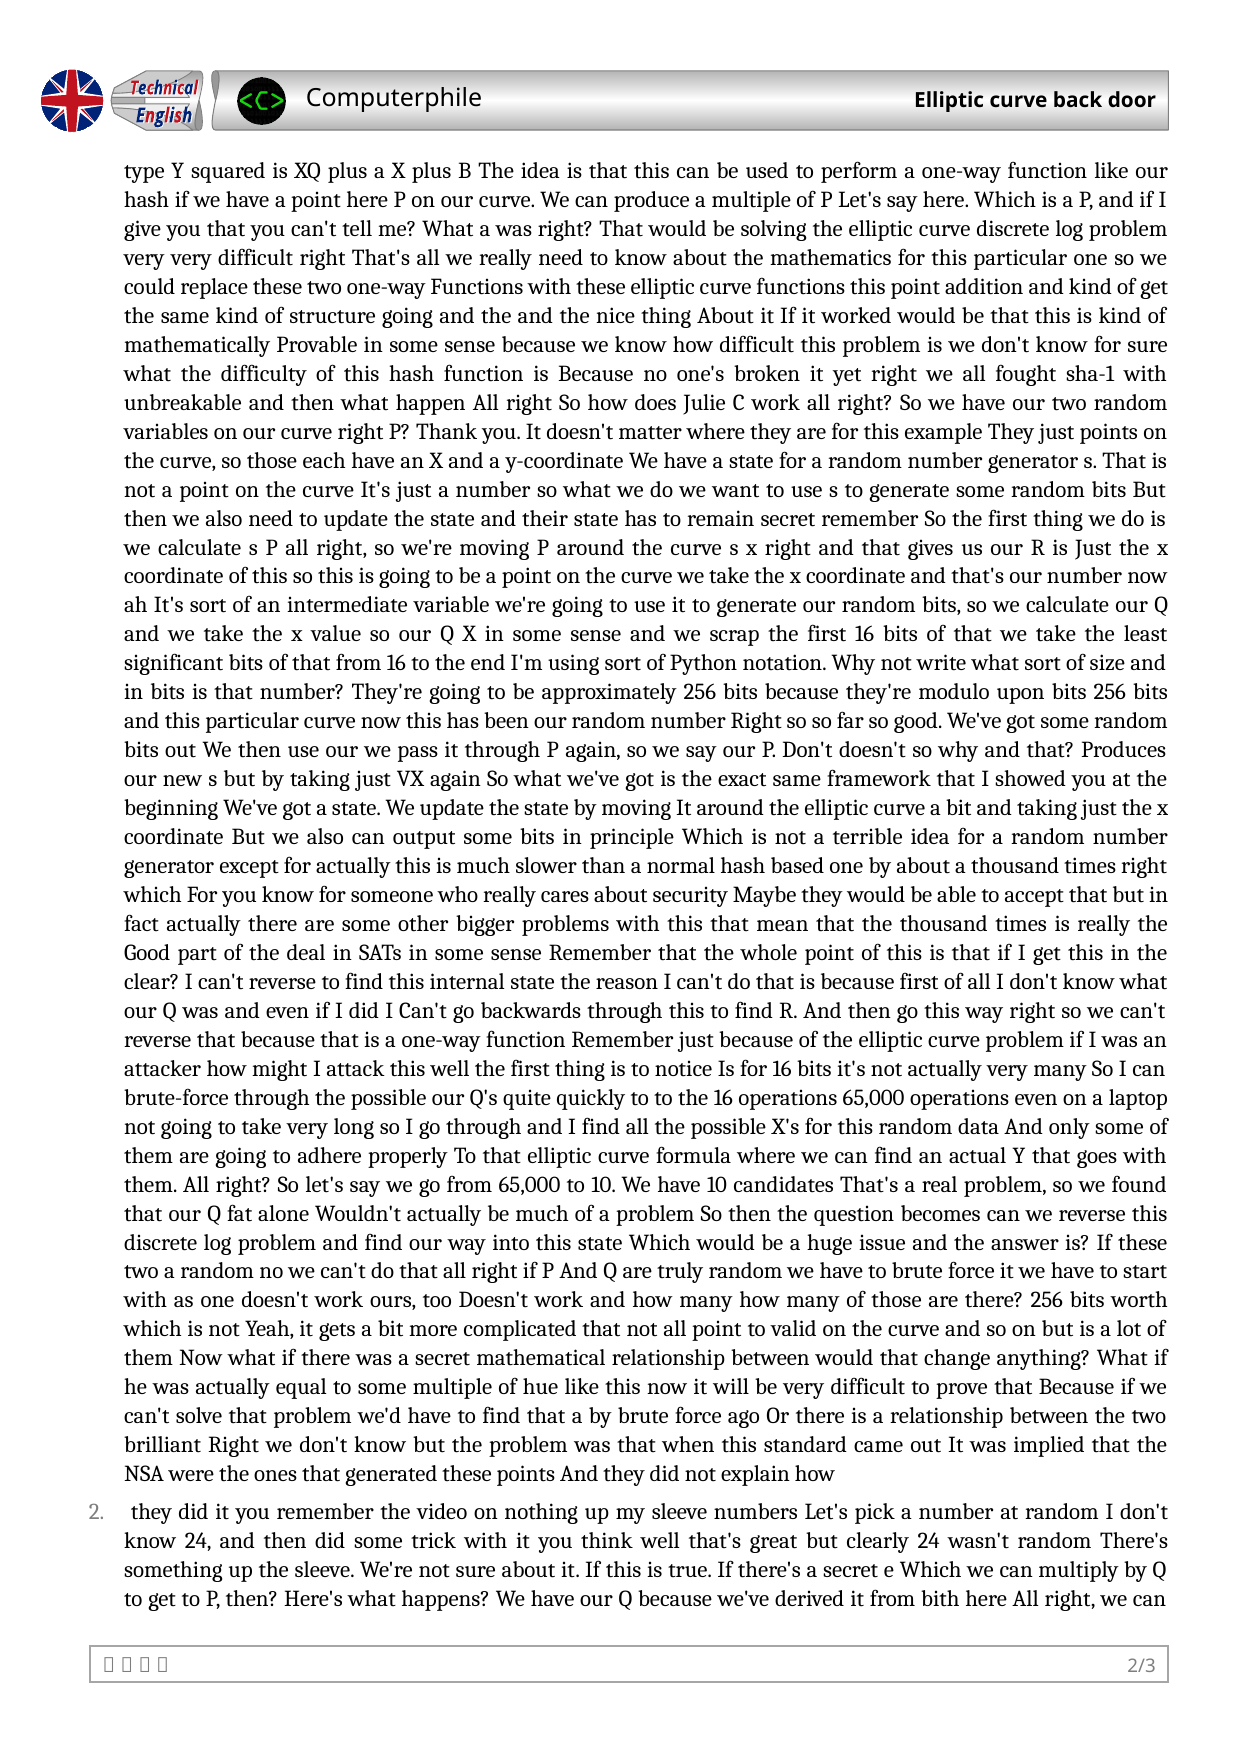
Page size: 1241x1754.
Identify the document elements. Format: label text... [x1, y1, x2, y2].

picture [237, 77, 286, 125]
list they did it you remember the video on nothing up my sleeve numbers Let's pick a number at random I don't know 24, and then did some trick with it you think well that's great but clearly 24 wasn't random There's something up the sleeve. We're not sure about it. If this is true. If there's a secret e Which we can multiply by Q to get to P, then? Here's what happens? We have our Q because we've derived it from bith here All right, we can [88, 1499, 1169, 1612]
list type Y squared is XQ plus a X plus B The idea is that this can be used to perform a one-way function like our hash if we have a point here P on our curve. We can produce a multiple of P Let's say here. Which is a P, and if I give you that you can't tell me? What a was right? That would be solving the elliptic curve discrete log problem very very difficult right That's all we really need to know about the mathematics for this particular one so we could replace these two one-way Functions with these elliptic curve functions this point addition and kind of get the same kind of structure going and the and the nice thing About it If it worked would be that this is kind of mathematically Provable in some sense because we know how difficult this problem is we don't know for sure what the difficulty of this hash function is Because no one's broken it yet right we all fought sha-1 with unbreakable and then what happen All right So how does Julie C work all right? So we have our two random variables on our curve right P? Thank you. It doesn't matter where they are for this example They just points on the curve, so those each have an X and a y-coordinate We have a state for a random number generator s. That is not a point on the curve It's just a number so what we do we want to use s to generate some random bits But then we also need to update the state and their state has to remain secret remember So the first thing we do is we calculate s P all right, so we're moving P around the curve s x right and that gives us our R is Just the x coordinate of this so this is going to be a point on the curve we take the x coordinate and that's our number now ah It's sort of an intermediate variable we're going to use it to generate our random bits, so we calculate our Q and we take the x value so our Q X in some sense and we scrap the first 16 bits of that we take the least significant bits of that from 16 to the end I'm using sort of Python notation. Why not write what sort of size and in bits is that number? They're going to be approximately 256 bits because they're modulo upon bits 256 bits and this particular curve now this has been our random number Right so so far so good. We've got some random bits out We then use our we pass it through P again, so we say our P. Don't doesn't so why and that? Produces our new s but by taking just VX again So what we've got is the exact same framework that I showed you at the beginning We've got a state. We update the state by moving It around the elliptic curve a bit and taking just the x coordinate But we also can output some bits in principle Which is not a terrible idea for a random number generator except for actually this is much slower than a normal hash based one by about a thousand times right which For you know for someone who really cares about security Maybe they would be able to accept that but in fact actually there are some other bigger problems with this that mean that the thousand times is really the Good part of the deal in SATs in some sense Remember that the whole point of this is that if I get this in the clear? I can't reverse to find this internal state the reason I can't do that is because first of all I don't know what our Q was and even if I did I Can't go backwards through this to find R. And then go this way right so we can't reverse that because that is a one-way function Remember just because of the elliptic curve problem if I was an attacker how might I attack this well the first thing is to notice Is for 16 bits it's not actually very many So I can brute-force through the possible our Q's quite quickly to to the 16 operations 65,000 operations even on a laptop not going to take very long so I go through and I find all the possible X's for this random data And only some of them are going to adhere properly To that elliptic curve formula where we can find an actual Y that goes with them. All right? So let's say we go from 65,000 to 10. We have 10 candidates That's a real problem, so we found that our Q fat alone Wouldn't actually be much of a problem So then the question becomes can we reverse this discrete log problem and find our way into this state Which would be a huge issue and the answer is? If these two a random no we can't do that all right if P And Q are truly random we have to brute force it we have to start with as one doesn't work ours, too Doesn't work and how many how many of those are there? 256 bits worth which is not Yeah, it gets a bit more complicated that not all point to valid on the curve and so on but is a lot of them Now what if there was a secret mathematical relationship between would that change anything? What if he was actually equal to some multiple of hue like this now it will be very difficult to prove that Because if we can't solve that problem we'd have to find that a by brute force ago Or there is a relationship between the two brilliant Right we don't know but the problem was that when this standard came out It was implied that the NSA were the ones that generated these points And they did not explain how [88, 158, 1169, 1487]
